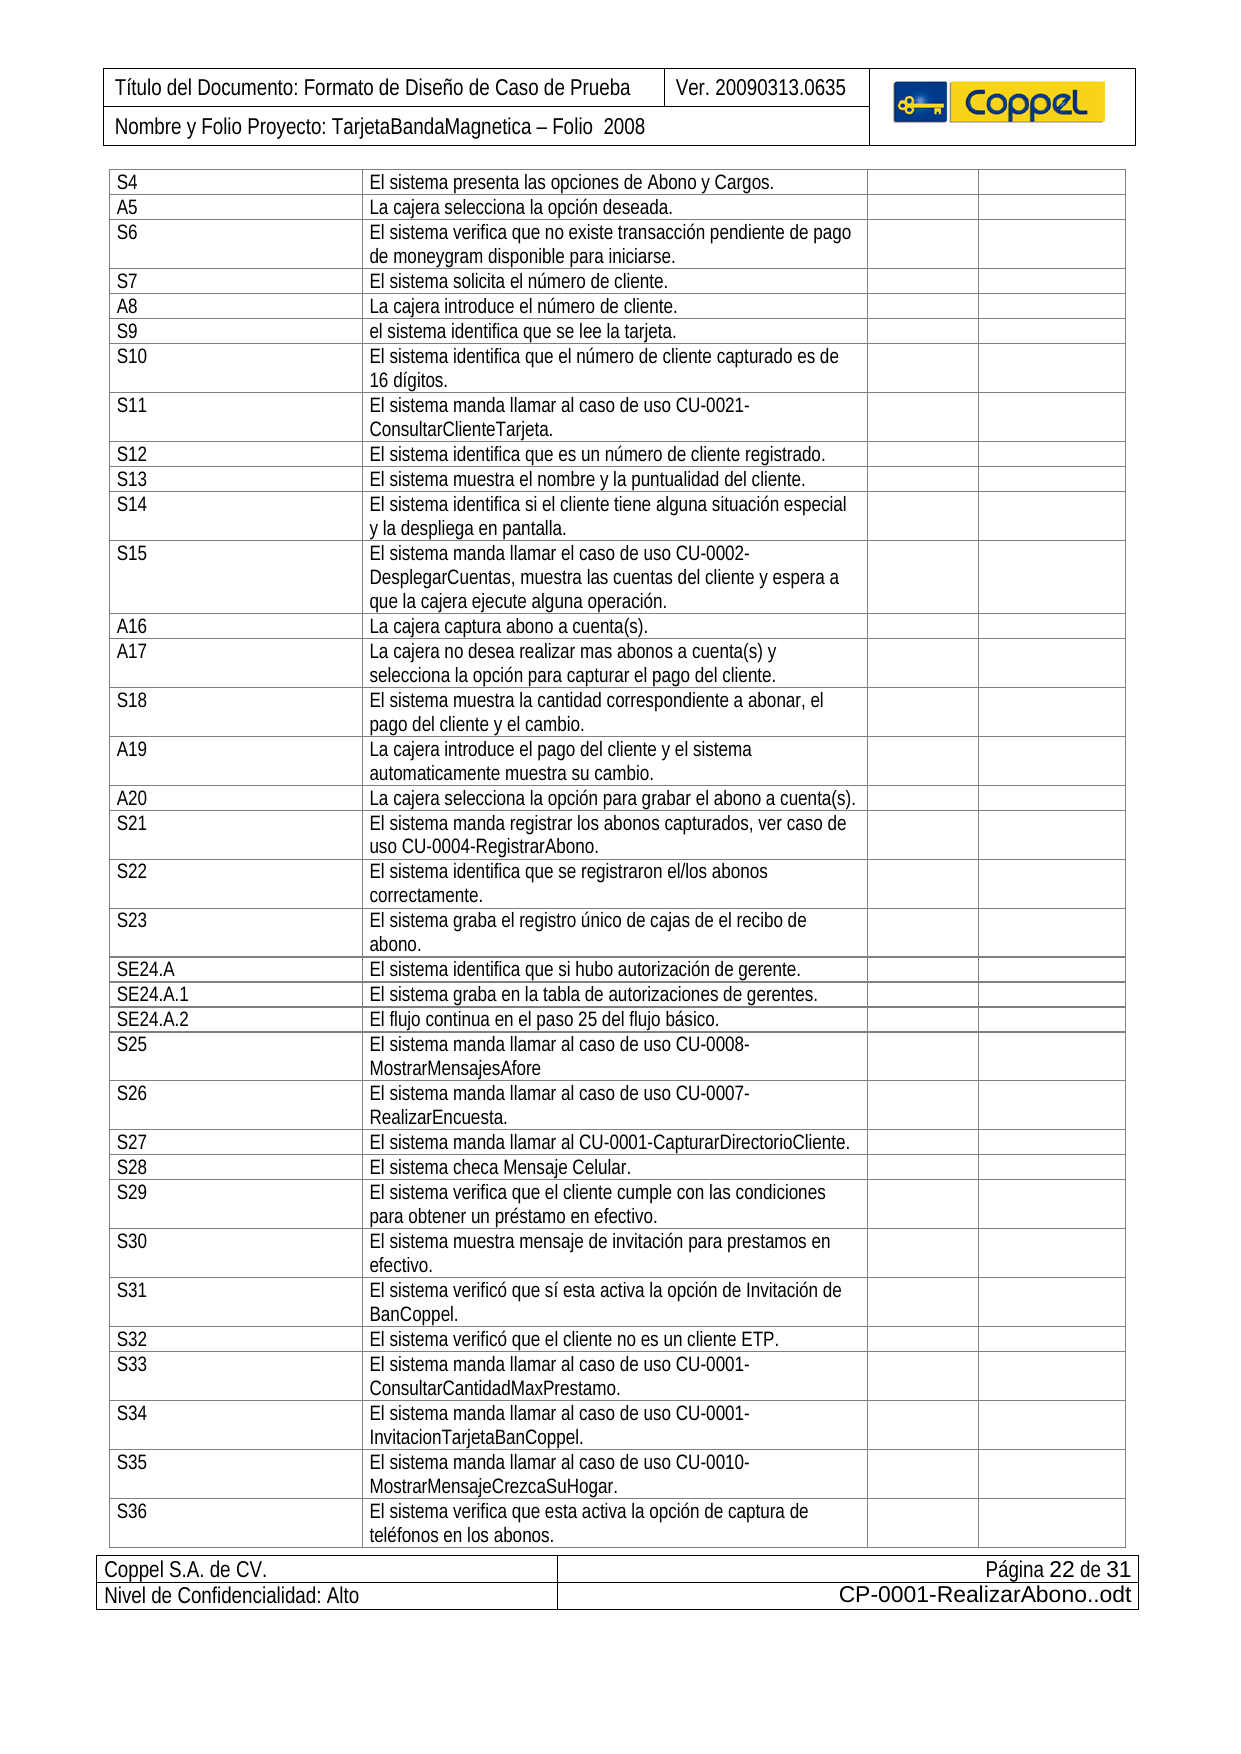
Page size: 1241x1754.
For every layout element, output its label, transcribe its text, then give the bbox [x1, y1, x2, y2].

table_cell [979, 1450, 1125, 1498]
table_cell [979, 1081, 1125, 1129]
table_cell S30 [110, 1229, 362, 1277]
table_cell El sistema presenta las opciones de Abono y Cargos. [363, 170, 867, 194]
table_cell A8 [110, 294, 362, 318]
table_cell El sistema manda llamar al CU-0001-CapturarDirectorioCliente. [363, 1130, 867, 1154]
table_cell A17 [110, 639, 362, 687]
table_cell [868, 1180, 978, 1228]
table_cell [868, 688, 978, 736]
table_cell [868, 269, 978, 293]
table_cell SE24.A [110, 958, 362, 981]
table_cell S9 [110, 319, 362, 343]
table_cell [868, 294, 978, 318]
table_cell El sistema verificó que sí esta activa la opción de Invitación de BanCoppel. [363, 1278, 867, 1326]
table_cell [979, 220, 1125, 268]
table_cell El sistema muestra el nombre y la puntualidad del cliente. [363, 467, 867, 491]
table_cell [868, 1130, 978, 1154]
table_cell El sistema graba en la tabla de autorizaciones de gerentes. [363, 983, 867, 1006]
table_cell El sistema verifica que no existe transacción pendiente de pago de moneygram disponible para iniciarse. [363, 220, 867, 268]
table_cell El sistema identifica que es un número de cliente registrado. [363, 442, 867, 466]
table_cell [868, 1327, 978, 1351]
table_cell S11 [110, 393, 362, 441]
table_cell [868, 467, 978, 491]
table_cell S36 [110, 1499, 362, 1547]
table_cell La cajera introduce el pago del cliente y el sistema automaticamente muestra su cambio. [363, 737, 867, 784]
table_cell [979, 983, 1125, 1006]
table_cell [979, 811, 1125, 858]
table_cell S26 [110, 1081, 362, 1129]
table_cell S32 [110, 1327, 362, 1351]
table_cell [979, 860, 1125, 907]
table_cell [979, 195, 1125, 219]
table_cell La cajera selecciona la opción deseada. [363, 195, 867, 219]
table_cell [868, 1450, 978, 1498]
table_cell [979, 1180, 1125, 1228]
table_cell El sistema manda llamar al caso de uso CU-0021-ConsultarClienteTarjeta. [363, 393, 867, 441]
table_cell S29 [110, 1180, 362, 1228]
table_cell S33 [110, 1352, 362, 1400]
table_cell S7 [110, 269, 362, 293]
table_cell [868, 909, 978, 956]
table_cell La cajera no desea realizar mas abonos a cuenta(s) y selecciona la opción para capturar el pago del cliente. [363, 639, 867, 687]
table_cell [868, 860, 978, 907]
table_cell [979, 958, 1125, 981]
table_cell A19 [110, 737, 362, 784]
table_cell [979, 269, 1125, 293]
table_cell La cajera introduce el número de cliente. [363, 294, 867, 318]
table_cell [868, 1278, 978, 1326]
table_cell [868, 170, 978, 194]
table_cell [979, 492, 1125, 540]
table_cell [979, 467, 1125, 491]
table_cell El sistema graba el registro único de cajas de el recibo de abono. [363, 909, 867, 956]
table_cell [868, 442, 978, 466]
table_cell [868, 393, 978, 441]
table_cell [979, 614, 1125, 638]
table_cell [979, 1499, 1125, 1547]
table_cell El sistema manda llamar al caso de uso CU-0001-InvitacionTarjetaBanCoppel. [363, 1401, 867, 1449]
table_cell S27 [110, 1130, 362, 1154]
table_cell El sistema manda registrar los abonos capturados, ver caso de uso CU-0004-RegistrarAbono. [363, 811, 867, 858]
table_cell [868, 639, 978, 687]
table_cell [868, 1499, 978, 1547]
table_cell S21 [110, 811, 362, 858]
table_cell [979, 737, 1125, 784]
table_cell [979, 1008, 1125, 1031]
table_cell [979, 1278, 1125, 1326]
table_cell El sistema muestra mensaje de invitación para prestamos en efectivo. [363, 1229, 867, 1277]
table_cell El sistema manda llamar al caso de uso CU-0001-ConsultarCantidadMaxPrestamo. [363, 1352, 867, 1400]
table_cell [979, 1130, 1125, 1154]
table_cell [979, 344, 1125, 392]
table_cell [868, 1081, 978, 1129]
table_cell S4 [110, 170, 362, 194]
table_cell [979, 909, 1125, 956]
table_cell [868, 983, 978, 1006]
table_cell S31 [110, 1278, 362, 1326]
table_cell S15 [110, 541, 362, 613]
table_cell S23 [110, 909, 362, 956]
table_cell [979, 319, 1125, 343]
table_cell S6 [110, 220, 362, 268]
table_cell S28 [110, 1155, 362, 1179]
table_cell El sistema identifica que si hubo autorización de gerente. [363, 958, 867, 981]
table_cell S22 [110, 860, 362, 907]
table_cell A5 [110, 195, 362, 219]
table_cell [979, 1401, 1125, 1449]
table_cell [979, 639, 1125, 687]
table_cell S12 [110, 442, 362, 466]
table_cell El sistema manda llamar al caso de uso CU-0008-MostrarMensajesAfore [363, 1033, 867, 1080]
table_cell [868, 195, 978, 219]
table_cell [979, 393, 1125, 441]
table_cell [979, 688, 1125, 736]
table_cell [979, 1327, 1125, 1351]
table_cell La cajera selecciona la opción para grabar el abono a cuenta(s). [363, 786, 867, 809]
table_cell [979, 170, 1125, 194]
table_cell [868, 344, 978, 392]
table_cell El sistema identifica que el número de cliente capturado es de 16 dígitos. [363, 344, 867, 392]
table_cell [868, 1155, 978, 1179]
table_cell [979, 294, 1125, 318]
table_cell [868, 1352, 978, 1400]
table_cell El sistema checa Mensaje Celular. [363, 1155, 867, 1179]
table_cell El sistema manda llamar al caso de uso CU-0010-MostrarMensajeCrezcaSuHogar. [363, 1450, 867, 1498]
table_cell SE24.A.1 [110, 983, 362, 1006]
table_cell S13 [110, 467, 362, 491]
table_cell [868, 220, 978, 268]
table_cell A16 [110, 614, 362, 638]
table_cell S35 [110, 1450, 362, 1498]
table_cell El sistema manda llamar el caso de uso CU-0002-DesplegarCuentas, muestra las cuentas del cliente y espera a que la cajera ejecute alguna operación. [363, 541, 867, 613]
table_cell [979, 1352, 1125, 1400]
table_cell El sistema muestra la cantidad correspondiente a abonar, el pago del cliente y el cambio. [363, 688, 867, 736]
table_cell [868, 541, 978, 613]
table_cell [979, 1033, 1125, 1080]
table_cell El sistema verifica que el cliente cumple con las condiciones para obtener un préstamo en efectivo. [363, 1180, 867, 1228]
table_cell el sistema identifica que se lee la tarjeta. [363, 319, 867, 343]
table_cell El sistema identifica si el cliente tiene alguna situación especial y la despliega en pantalla. [363, 492, 867, 540]
table_cell [868, 1008, 978, 1031]
table_cell [868, 1401, 978, 1449]
table_cell [868, 614, 978, 638]
table_cell [979, 442, 1125, 466]
table_cell [979, 541, 1125, 613]
table_cell S25 [110, 1033, 362, 1080]
table_cell La cajera captura abono a cuenta(s). [363, 614, 867, 638]
table_cell El sistema manda llamar al caso de uso CU-0007-RealizarEncuesta. [363, 1081, 867, 1129]
table_cell S10 [110, 344, 362, 392]
table_cell El sistema solicita el número de cliente. [363, 269, 867, 293]
table_cell El sistema verifica que esta activa la opción de captura de teléfonos en los abonos. [363, 1499, 867, 1547]
table_cell [868, 1033, 978, 1080]
table_cell [979, 1155, 1125, 1179]
table_cell [868, 786, 978, 809]
table_cell S14 [110, 492, 362, 540]
table_cell [979, 786, 1125, 809]
table_cell SE24.A.2 [110, 1008, 362, 1031]
table_cell S18 [110, 688, 362, 736]
table_cell [868, 1229, 978, 1277]
table_cell [868, 958, 978, 981]
table_cell [868, 492, 978, 540]
table_cell El flujo continua en el paso 25 del flujo básico. [363, 1008, 867, 1031]
table_cell [979, 1229, 1125, 1277]
table_cell [868, 319, 978, 343]
table_cell El sistema identifica que se registraron el/los abonos correctamente. [363, 860, 867, 907]
table_cell [868, 811, 978, 858]
table_cell [868, 737, 978, 784]
table_cell El sistema verificó que el cliente no es un cliente ETP. [363, 1327, 867, 1351]
table_cell A20 [110, 786, 362, 809]
table_cell S34 [110, 1401, 362, 1449]
